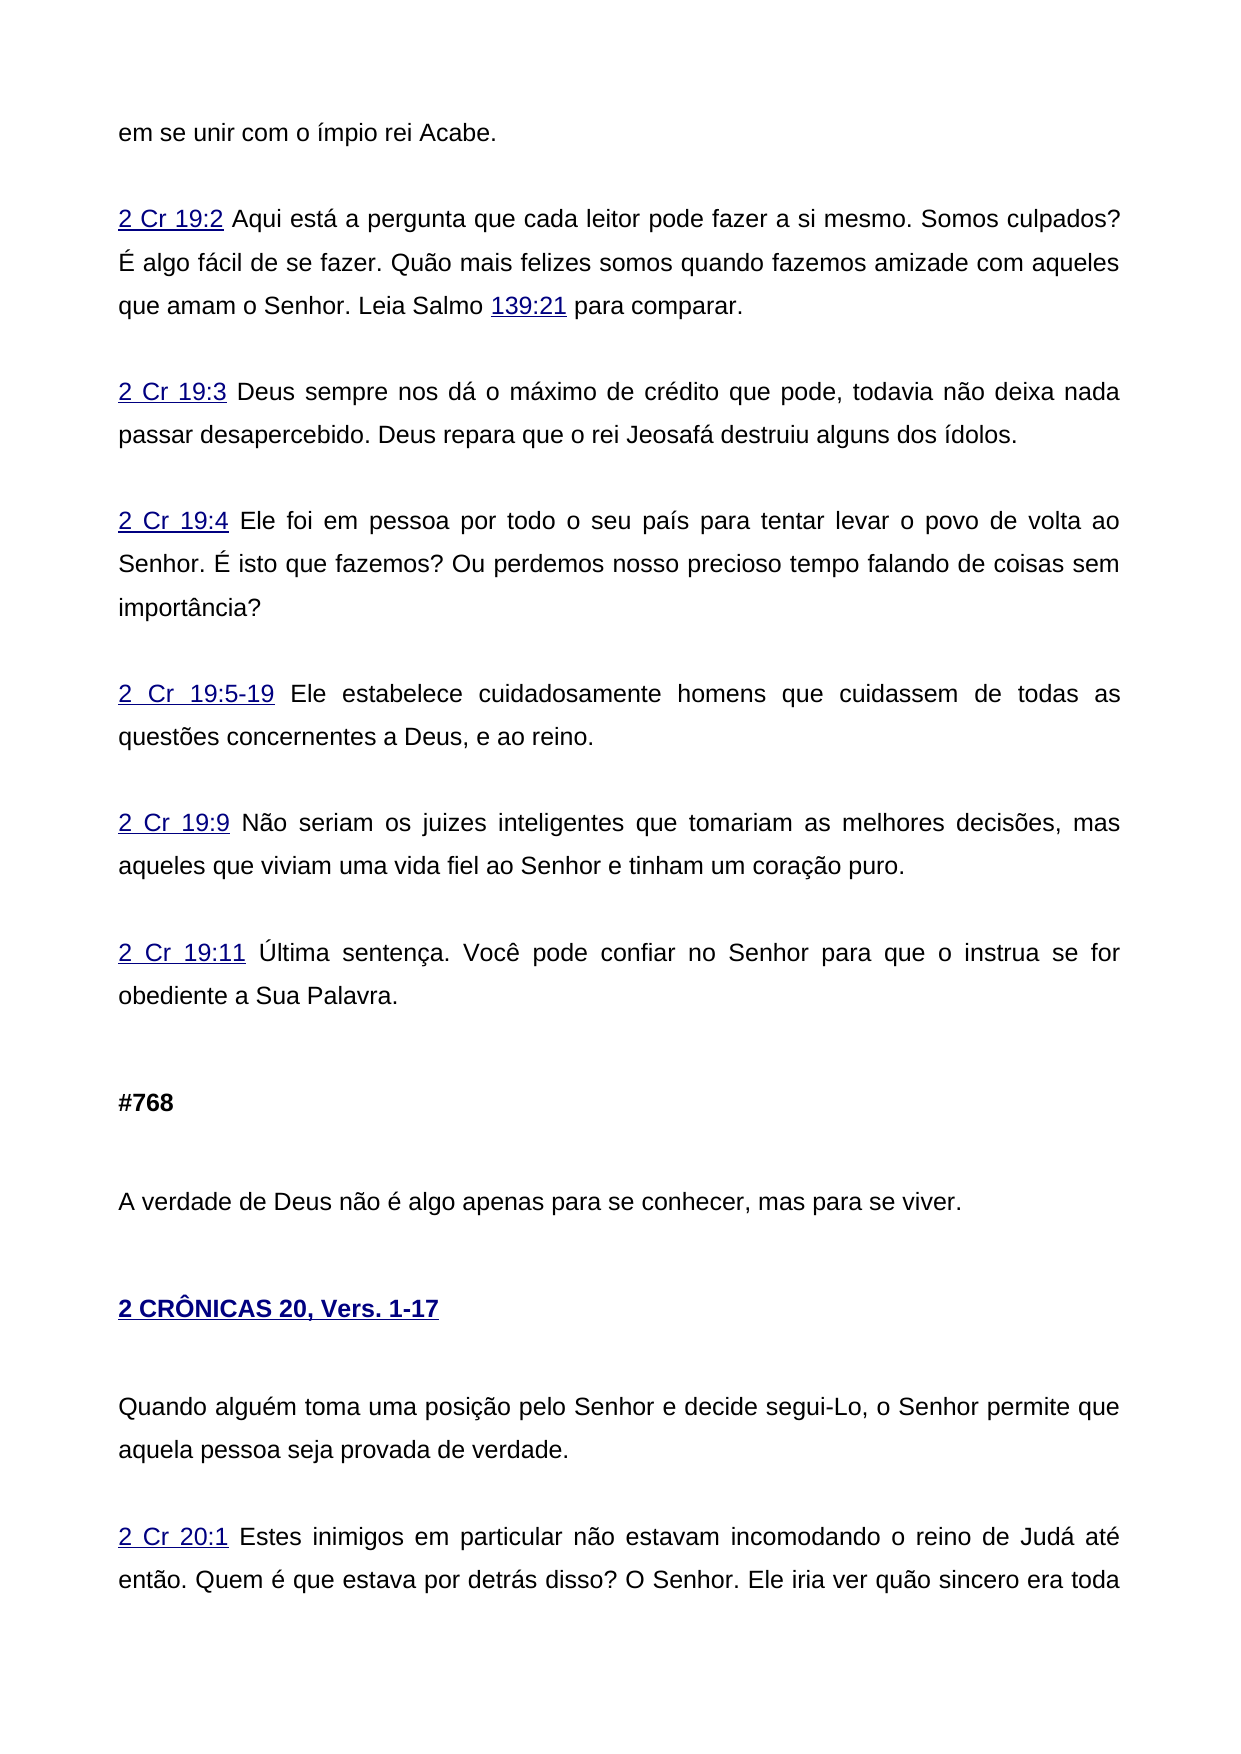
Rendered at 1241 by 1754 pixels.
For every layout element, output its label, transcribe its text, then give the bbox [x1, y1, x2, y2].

text 2 Cr 19:3 Deus sempre nos dá o máximo de crédito que pode, todavia não deixa nada passar desapercebido. Deus repara que o rei Jeosafá destruiu alguns dos ídolos. [118, 377, 1122, 449]
text em se unir com o ímpio rei Acabe. [118, 118, 1122, 147]
text 2 Cr 19:5-19 Ele estabelece cuidadosamente homens que cuidassem de todas as questões concernentes a Deus, e ao reino. [118, 679, 1122, 751]
text 2 Cr 19:11 Última sentença. Você pode confiar no Senhor para que o instrua se for obediente a Sua Palavra. [118, 937, 1122, 1009]
text Quando alguém toma uma posição pelo Senhor e decide segui-Lo, o Senhor permite que aquela pessoa seja provada de verdade. [118, 1392, 1122, 1464]
text 2 Cr 19:9 Não seriam os juizes inteligentes que tomariam as melhores decisões, mas aqueles que viviam uma vida fiel ao Senhor e tinham um coração puro. [118, 808, 1122, 880]
text 2 Cr 20:1 Estes inimigos em particular não estavam incomodando o reino de Judá até então. Quem é que estava por detrás disso? O Senhor. Ele iria ver quão sincero era toda [118, 1522, 1122, 1593]
subtitle #768 [118, 1088, 1122, 1116]
subtitle 2 CRÔNICAS 20, Vers. 1-17 [118, 1293, 1122, 1322]
text A verdade de Deus não é algo apenas para se conhecer, mas para se viver. [118, 1186, 1122, 1215]
text 2 Cr 19:4 Ele foi em pessoa por todo o seu país para tentar levar o povo de volta ao Senhor. É isto que fazemos? Ou perdemos nosso precioso tempo falando de coisas sem importância? [118, 506, 1122, 621]
text 2 Cr 19:2 Aqui está a pergunta que cada leitor pode fazer a si mesmo. Somos culpados? É algo fácil de se fazer. Quão mais felizes somos quando fazemos amizade com aqueles que amam o Senhor. Leia Salmo 139:21 para comparar. [118, 204, 1122, 319]
